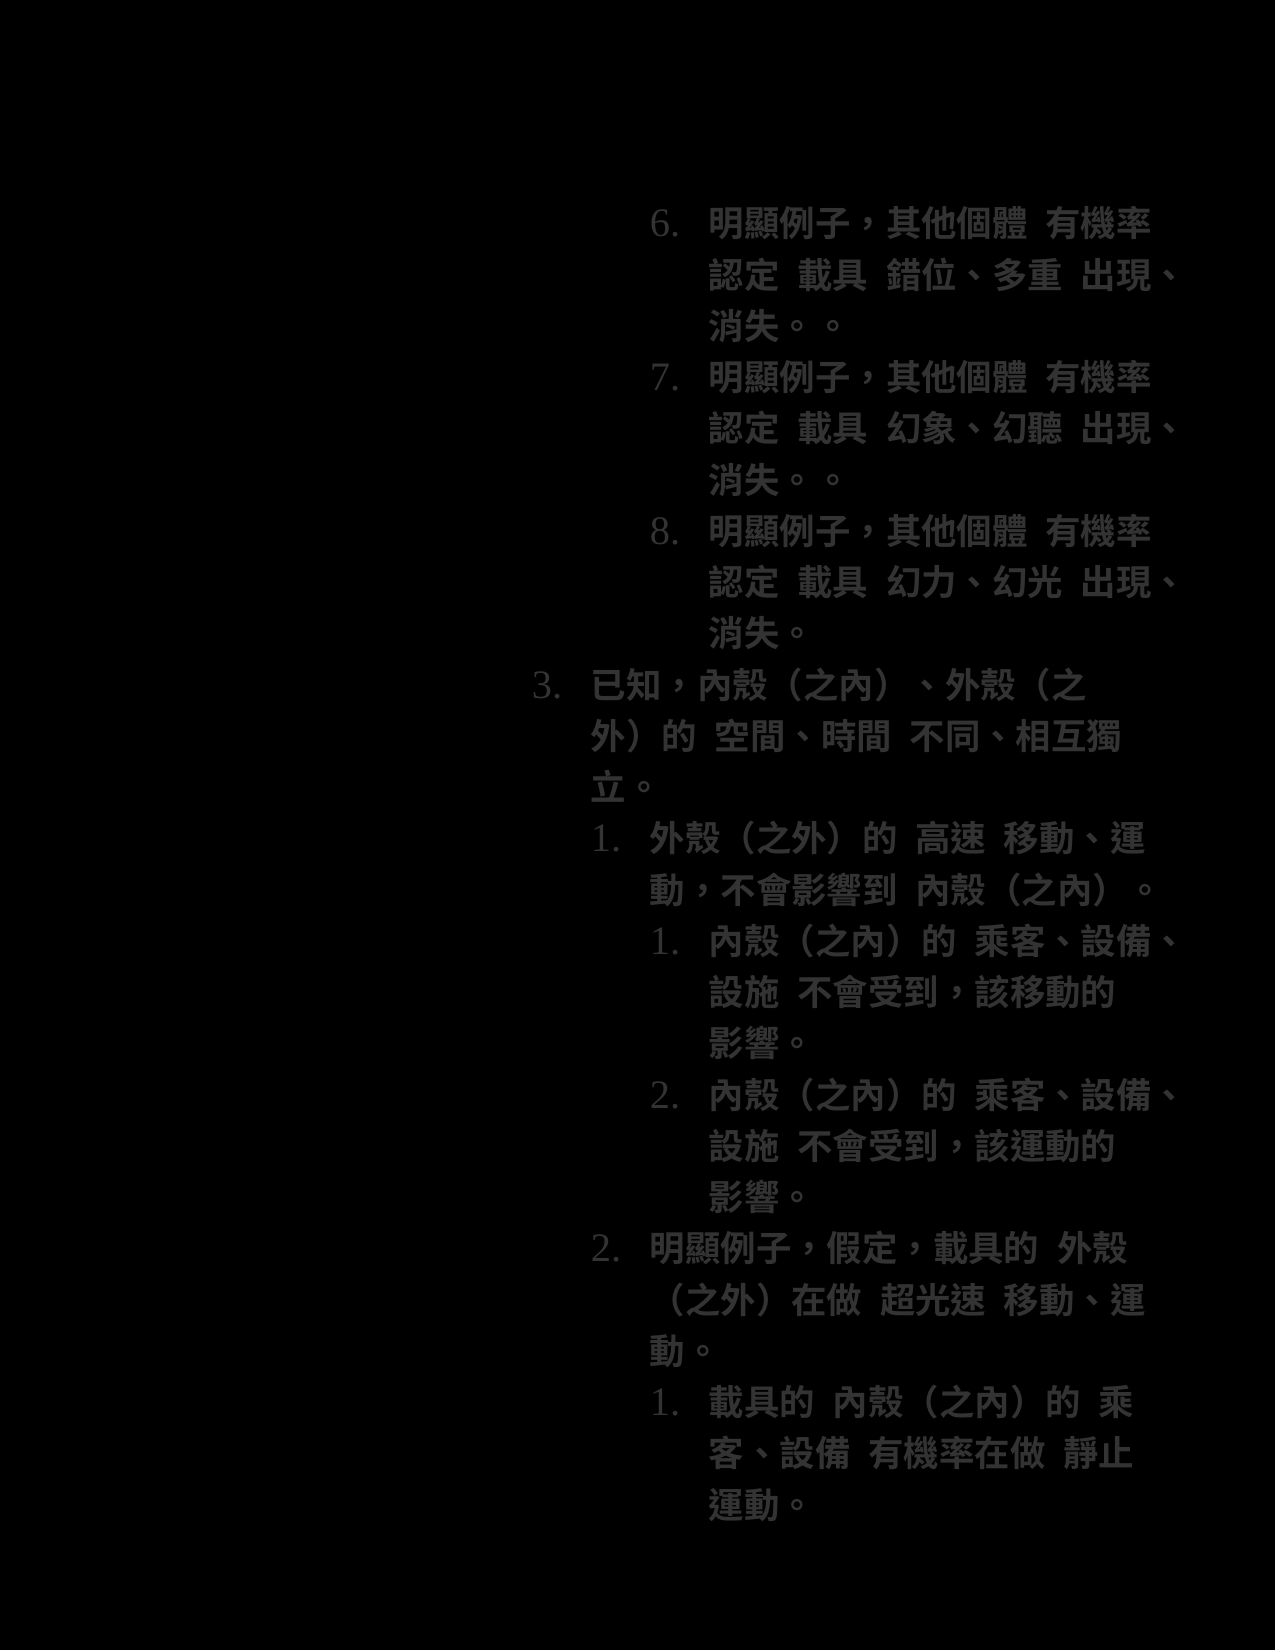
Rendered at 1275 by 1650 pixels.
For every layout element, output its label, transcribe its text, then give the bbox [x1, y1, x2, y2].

list 已知，內殼（之內）、外殼（之外）的 空間、時間 不同、相互獨立。 [532, 657, 1157, 811]
list 載具的 內殼（之內）的 乘客、設備 有機率在做 靜止運動。 [649, 1374, 1157, 1528]
list 明顯例子，假定，載具的 外殼（之外）在做 超光速 移動、運動。 [591, 1221, 1157, 1374]
list 外殼（之外）的 高速 移動、運動，不會影響到 內殼（之內）。 [591, 811, 1157, 913]
list 明顯例子，其他個體 有機率認定 載具 幻象、幻聽 出現、消失。。 [649, 349, 1157, 503]
list 內殼（之內）的 乘客、設備、設施 不會受到，該運動的 影響。 [649, 1067, 1157, 1221]
list 明顯例子，其他個體 有機率認定 載具 錯位、多重 出現、消失。。 [649, 196, 1157, 349]
list 內殼（之內）的 乘客、設備、設施 不會受到，該移動的 影響。 [649, 913, 1157, 1067]
list 明顯例子，其他個體 有機率認定 載具 幻力、幻光 出現、消失。 [649, 503, 1157, 657]
